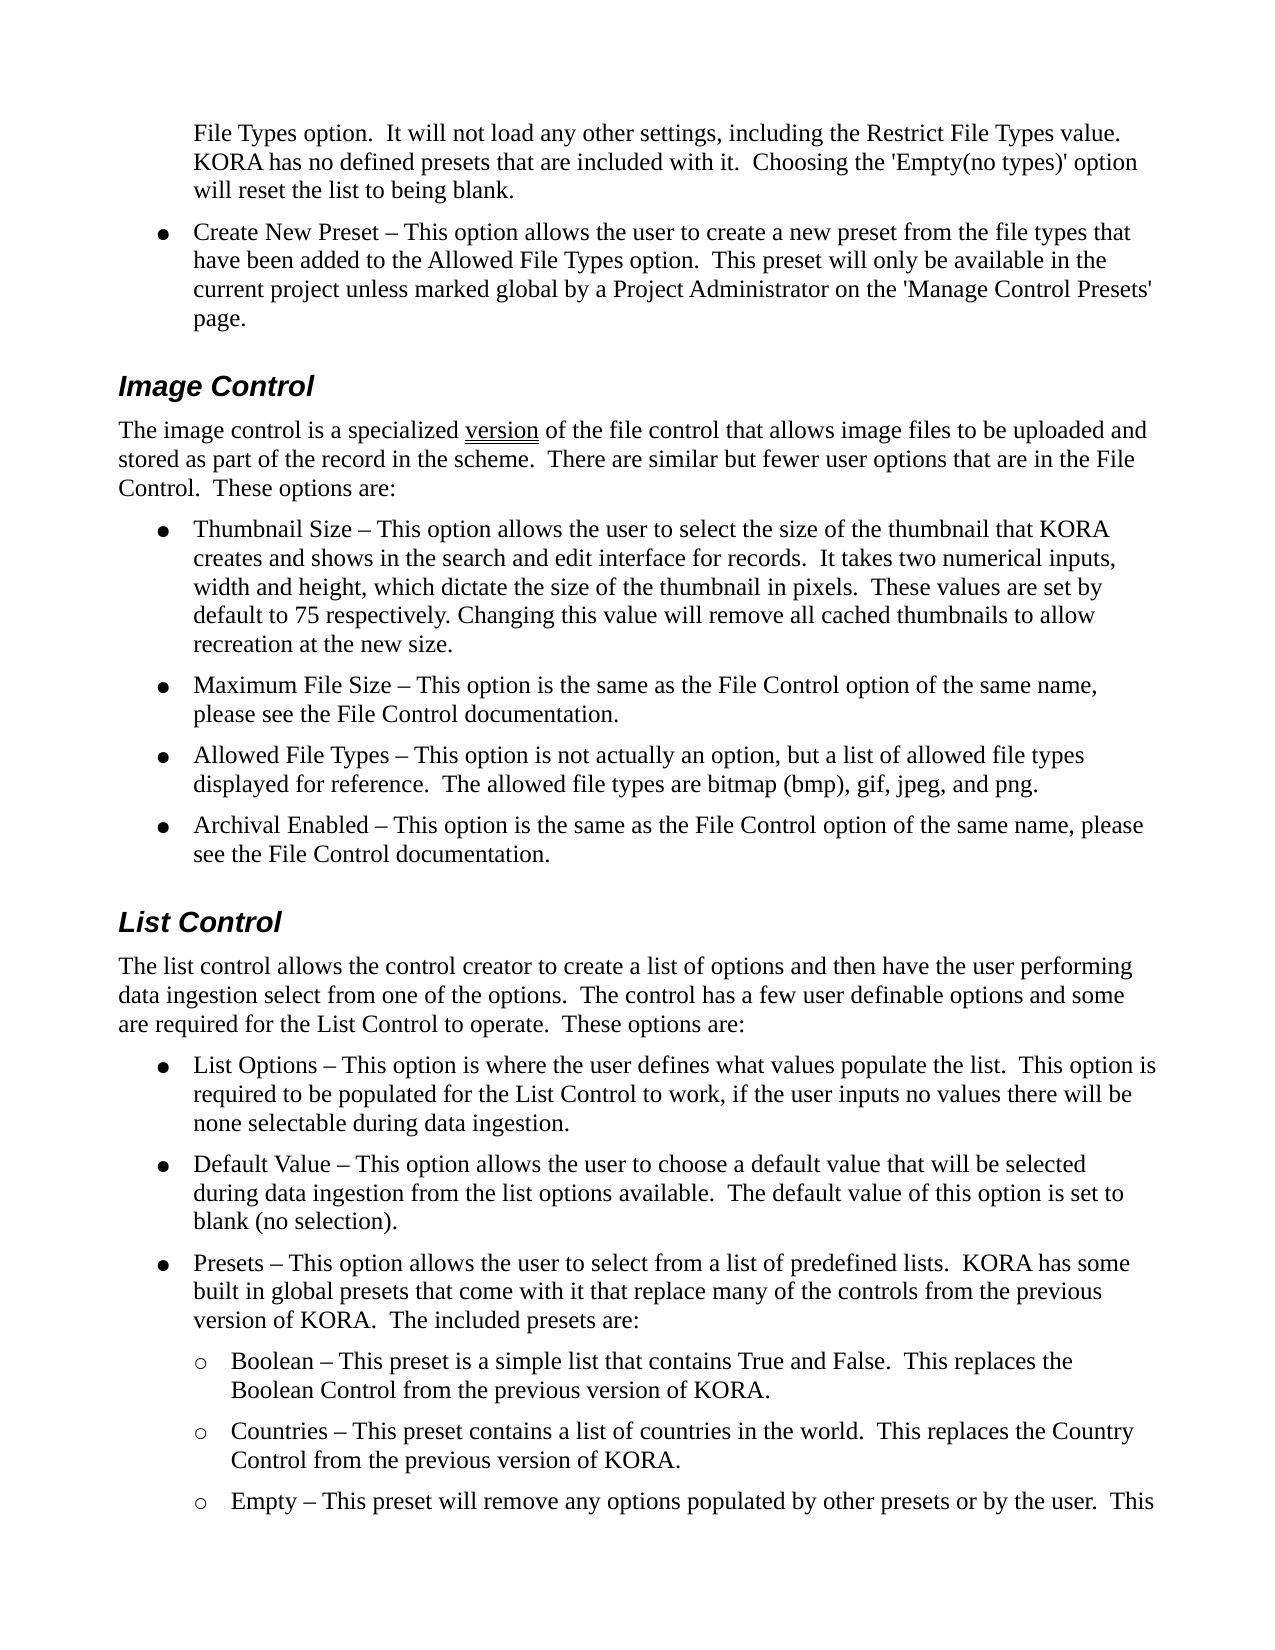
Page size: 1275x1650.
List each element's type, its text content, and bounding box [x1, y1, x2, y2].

subtitle List Control [118, 905, 1157, 939]
list Allowed File Types – This option is not actually an option, but a list of allowed file types displayed for reference. The allowed file types are bitmap (bmp), gif, jpeg, and png. [156, 740, 1157, 798]
text The list control allows the control creator to create a list of options and then have the user performing data ingestion select from one of the options. The control has a few user definable options and some are required for the List Control to operate. These options are: [118, 951, 1157, 1038]
list Empty – This preset will remove any options populated by other presets or by the user. This [193, 1486, 1157, 1515]
list Create New Preset – This option allows the user to create a new preset from the file types that have been added to the Allowed File Types option. This preset will only be available in the current project unless marked global by a Project Administrator on the 'Manage Control Presets' page. [156, 217, 1157, 332]
list Countries – This preset contains a list of countries in the world. This replaces the Country Control from the previous version of KORA. [193, 1416, 1157, 1474]
list Maximum File Size – This option is the same as the File Control option of the same name, please see the File Control documentation. [156, 670, 1157, 728]
list File Types option. It will not load any other settings, including the Restrict File Types value. KORA has no defined presets that are included with it. Choosing the 'Empty(no types)' option will reset the list to being blank. [156, 118, 1157, 204]
subtitle Image Control [118, 369, 1157, 403]
text The image control is a specialized version of the file control that allows image files to be uploaded and stored as part of the record in the scheme. There are similar but fewer user options that are in the File Control. These options are: [118, 415, 1157, 502]
list Presets – This option allows the user to select from a list of predefined lists. KORA has some built in global presets that come with it that replace many of the controls from the previous version of KORA. The included presets are: [156, 1248, 1157, 1334]
list List Options – This option is where the user defines what values populate the list. This option is required to be populated for the List Control to work, if the user inputs no values there will be none selectable during data ingestion. [156, 1050, 1157, 1136]
list Default Value – This option allows the user to choose a default value that will be selected during data ingestion from the list options available. The default value of this option is set to blank (no selection). [156, 1149, 1157, 1235]
list Archival Enabled – This option is the same as the File Control option of the same name, please see the File Control documentation. [156, 810, 1157, 868]
list Thumbnail Size – This option allows the user to select the size of the thumbnail that KORA creates and shows in the search and edit interface for records. It takes two numerical inputs, width and height, which dictate the size of the thumbnail in pixels. These values are set by default to 75 respectively. Changing this value will remove all cached thumbnails to allow recreation at the new size. [156, 514, 1157, 658]
list Boolean – This preset is a simple list that contains True and False. This replaces the Boolean Control from the previous version of KORA. [193, 1346, 1157, 1404]
